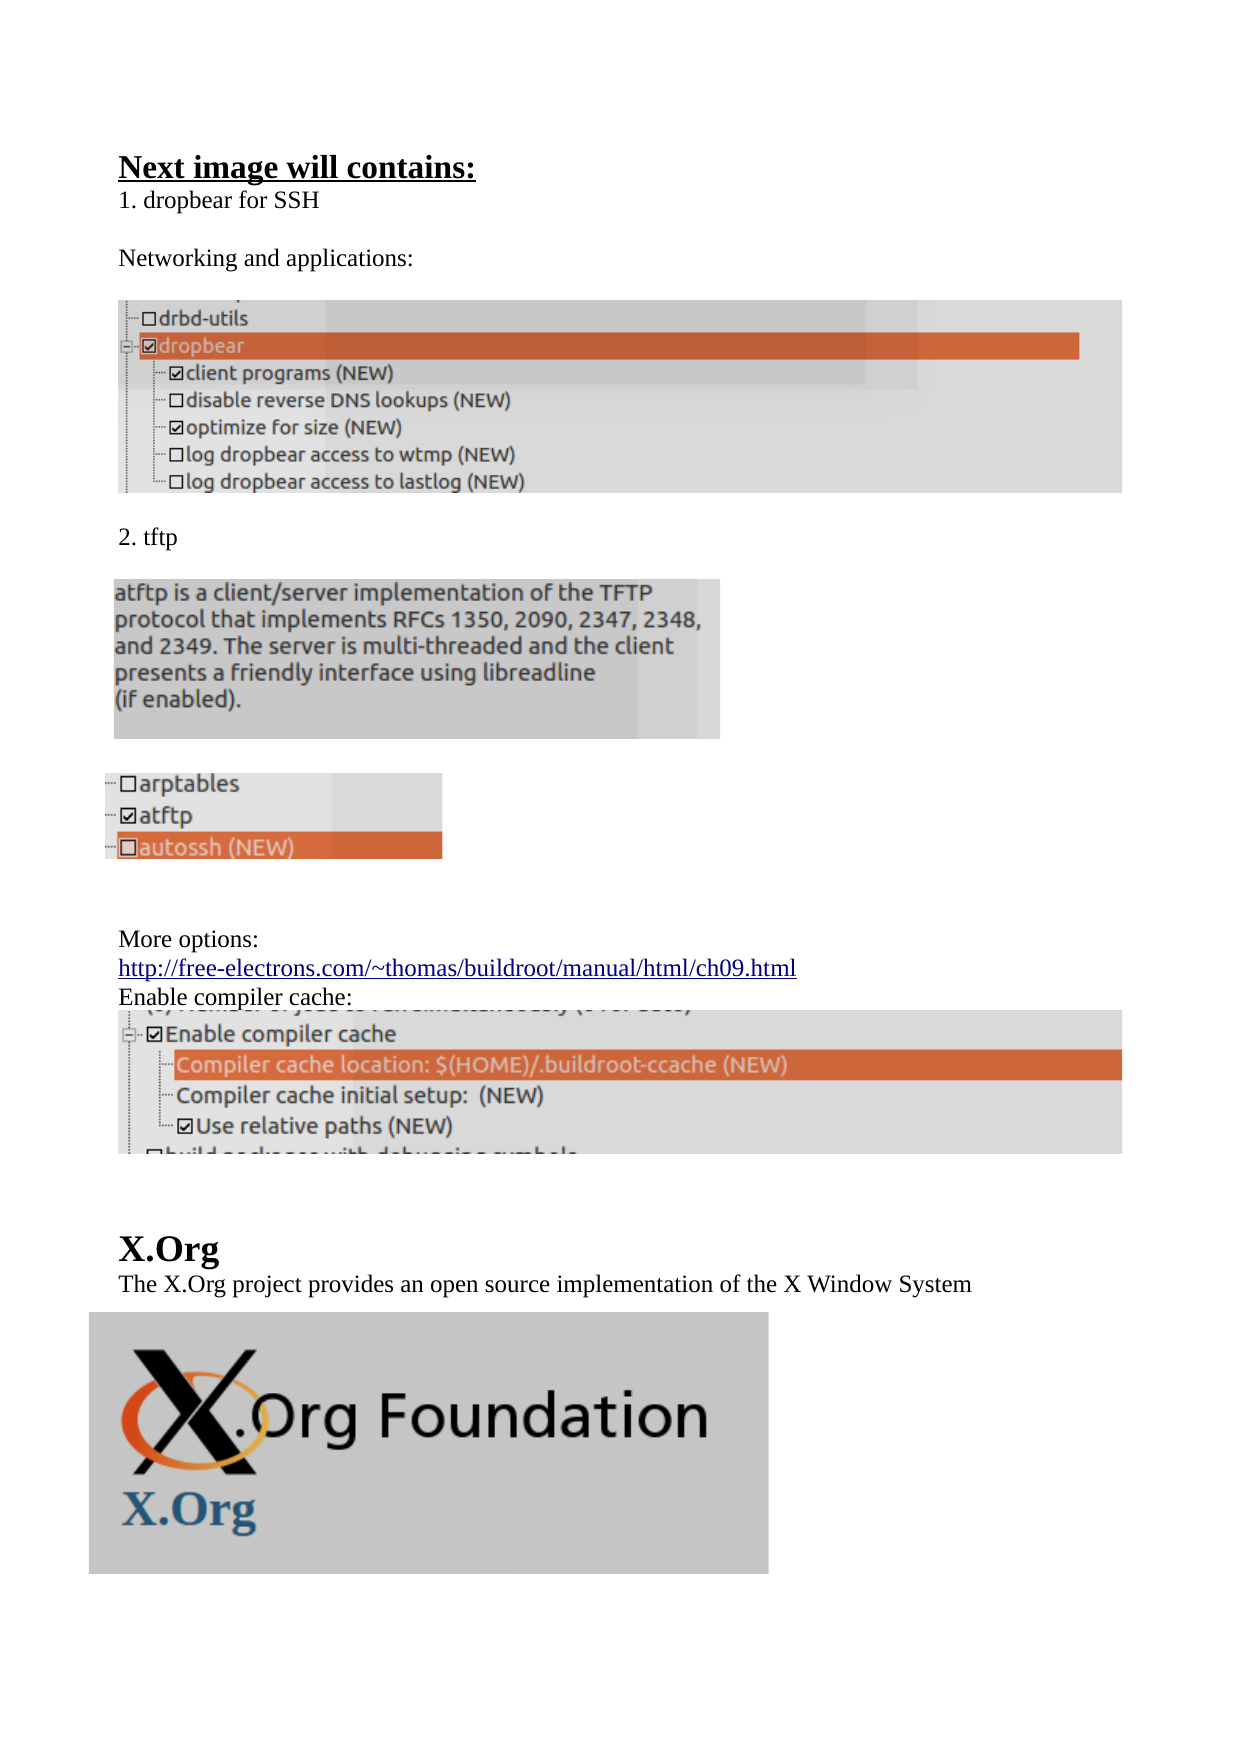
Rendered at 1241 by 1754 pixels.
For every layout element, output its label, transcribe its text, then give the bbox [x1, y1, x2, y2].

text http://free-electrons.com/~thomas/buildroot/manual/html/ch09.html [118, 953, 1122, 982]
text Enable compiler cache: [118, 982, 1122, 1010]
text Networking and applications: [118, 243, 1122, 271]
picture [118, 300, 1123, 493]
picture [88, 1312, 769, 1574]
picture [113, 579, 721, 739]
picture [118, 1010, 1123, 1154]
text The X.Org project provides an open source implementation of the X Window System [118, 1269, 1122, 1298]
text 1. dropbear for SSH [118, 185, 1122, 214]
picture [105, 773, 443, 859]
text Next image will contains: [118, 147, 1122, 185]
text More options: [118, 924, 1122, 953]
text 2. tftp [118, 522, 1122, 551]
text X.Org [118, 1226, 1122, 1269]
